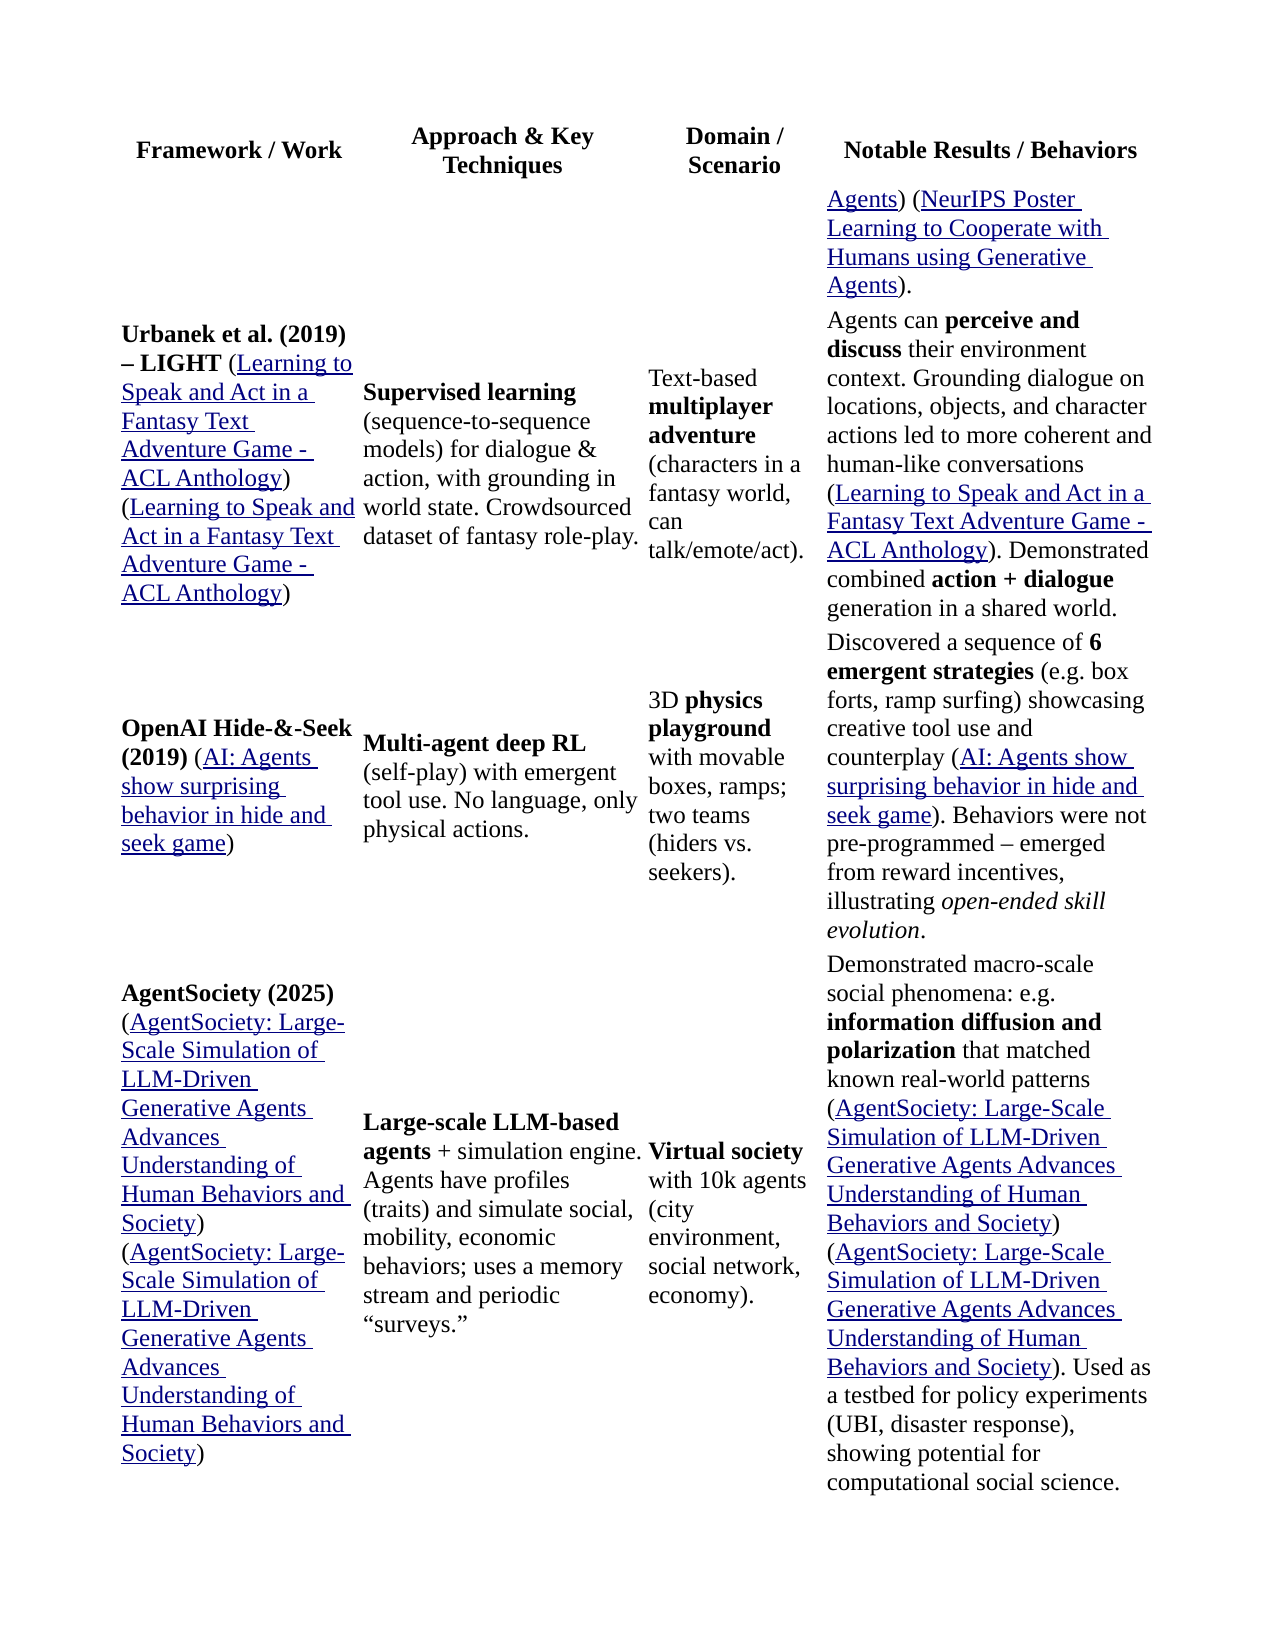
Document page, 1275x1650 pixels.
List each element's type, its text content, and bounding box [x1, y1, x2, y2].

table_cell Agents) (NeurIPS Poster Learning to Cooperate with Humans using Generative Agents). [824, 181, 1157, 302]
table_cell OpenAI Hide-&-Seek (2019) (AI: Agents show surprising behavior in hide and seek game) [118, 624, 360, 946]
table_cell Agents can perceive and discuss their environment context. Grounding dialogue on locations, objects, and character actions led to more coherent and human-like conversations (Learning to Speak and Act in a Fantasy Text Adventure Game - ACL Anthology). Demonstrated combined action + dialogue generation in a shared world. [824, 302, 1157, 624]
table_cell Demonstrated macro-scale social phenomena: e.g. information diffusion and polarization that matched known real-world patterns (AgentSociety: Large-Scale Simulation of LLM-Driven Generative Agents Advances Understanding of Human Behaviors and Society) (AgentSociety: Large-Scale Simulation of LLM-Driven Generative Agents Advances Understanding of Human Behaviors and Society). Used as a testbed for policy experiments (UBI, disaster response), showing potential for computational social science. [824, 946, 1157, 1498]
table_cell Supervised learning (sequence-to-sequence models) for dialogue & action, with grounding in world state. Crowdsourced dataset of fantasy role-play. [360, 302, 645, 624]
table_cell 3D physics playground with movable boxes, ramps; two teams (hiders vs. seekers). [645, 624, 824, 946]
table_cell AgentSociety (2025) (AgentSociety: Large-Scale Simulation of LLM-Driven Generative Agents Advances Understanding of Human Behaviors and Society) (AgentSociety: Large-Scale Simulation of LLM-Driven Generative Agents Advances Understanding of Human Behaviors and Society) [118, 946, 360, 1498]
table_header Approach & Key Techniques [360, 118, 645, 181]
table_cell Large-scale LLM-based agents + simulation engine. Agents have profiles (traits) and simulate social, mobility, economic behaviors; uses a memory stream and periodic “surveys.” [360, 946, 645, 1498]
table_header Framework / Work [118, 118, 360, 181]
table_cell Multi-agent deep RL (self-play) with emergent tool use. No language, only physical actions. [360, 624, 645, 946]
table_cell Virtual society with 10k agents (city environment, social network, economy). [645, 946, 824, 1498]
table_header Domain / Scenario [645, 118, 824, 181]
table_header Notable Results / Behaviors [824, 118, 1157, 181]
table_cell [118, 181, 360, 302]
table_cell Discovered a sequence of 6 emergent strategies (e.g. box forts, ramp surfing) showcasing creative tool use and counterplay (AI: Agents show surprising behavior in hide and seek game). Behaviors were not pre-programmed – emerged from reward incentives, illustrating open-ended skill evolution. [824, 624, 1157, 946]
table_cell [645, 181, 824, 302]
table_cell [360, 181, 645, 302]
table_cell Urbanek et al. (2019) – LIGHT (Learning to Speak and Act in a Fantasy Text Adventure Game - ACL Anthology) (Learning to Speak and Act in a Fantasy Text Adventure Game - ACL Anthology) [118, 302, 360, 624]
table_cell Text-based multiplayer adventure (characters in a fantasy world, can talk/emote/act). [645, 302, 824, 624]
